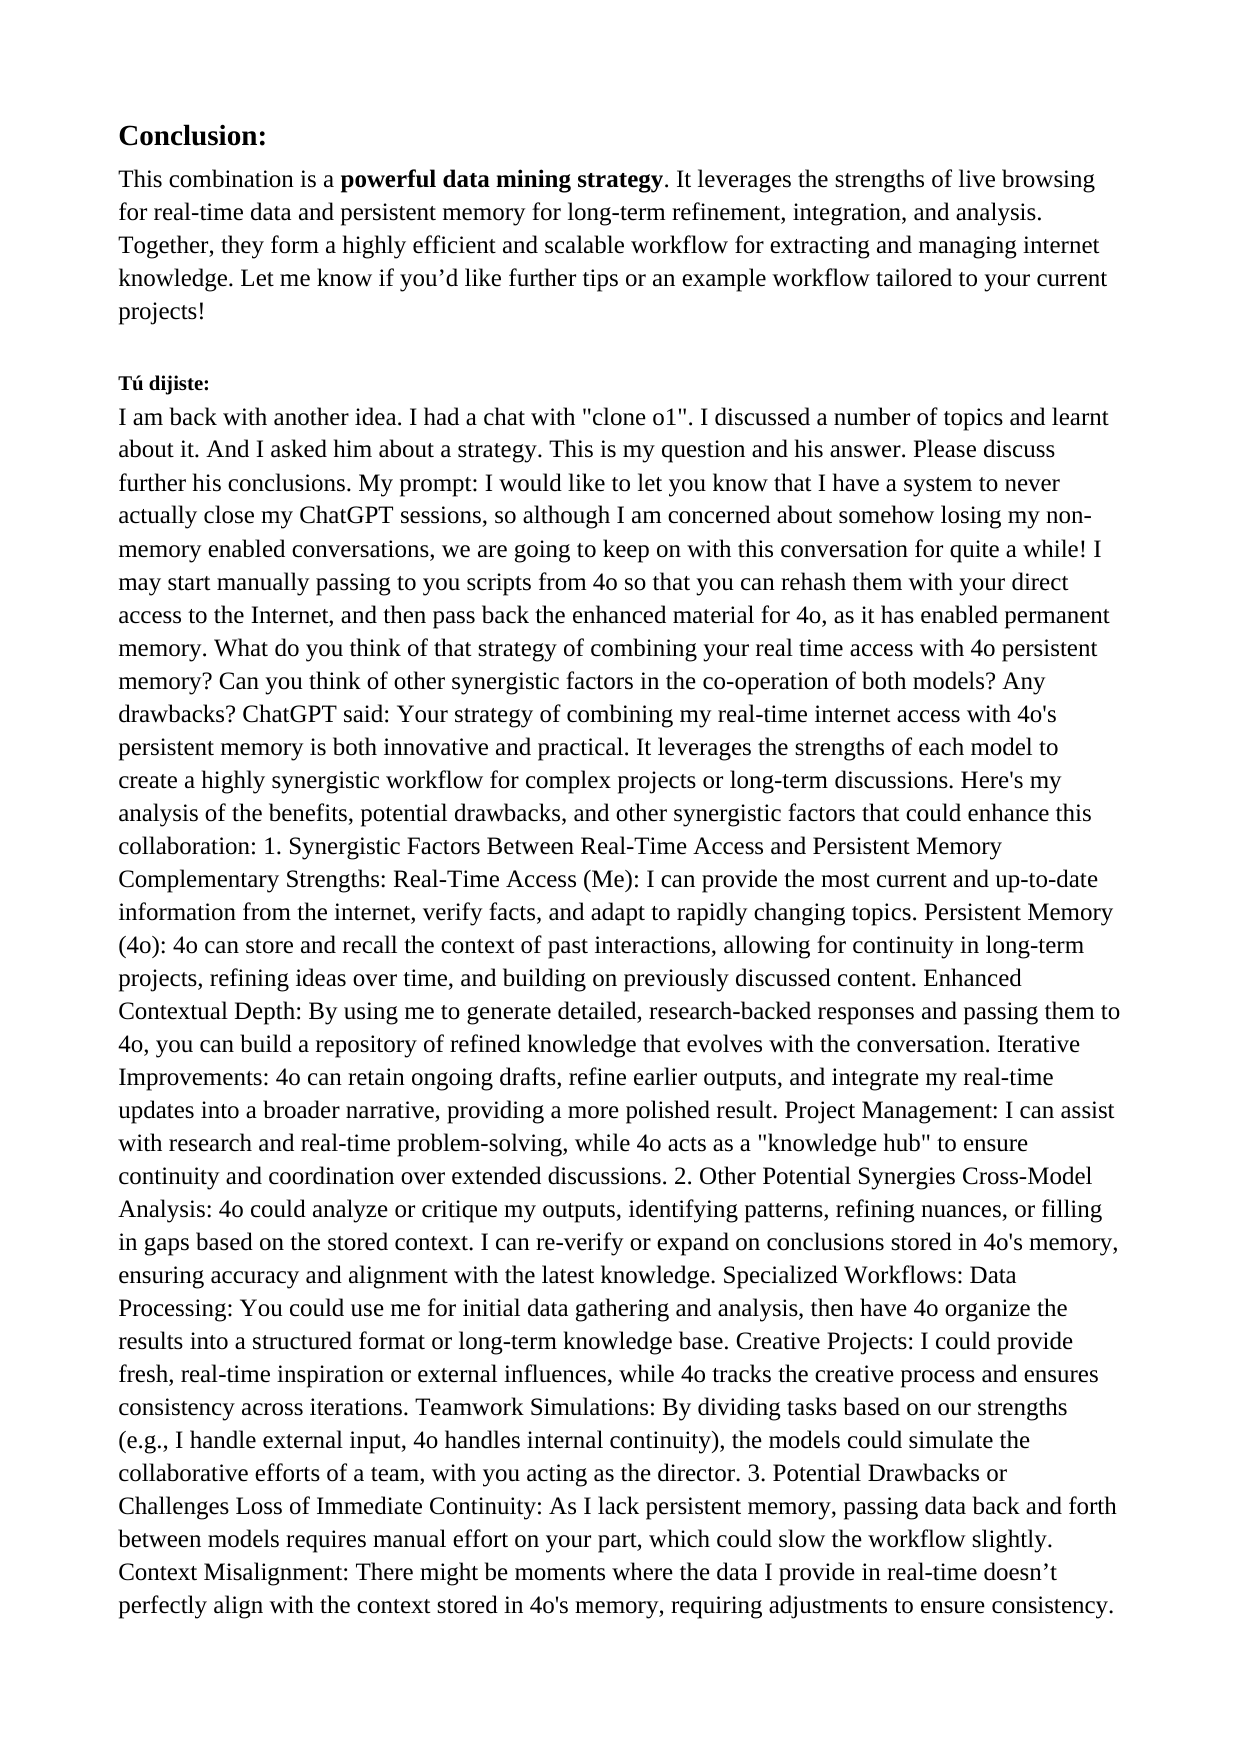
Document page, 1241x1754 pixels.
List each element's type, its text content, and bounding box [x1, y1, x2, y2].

text This combination is a powerful data mining strategy. It leverages the strengths of live browsing for real-time data and persistent memory for long-term refinement, integration, and analysis. Together, they form a highly efficient and scalable workflow for extracting and managing internet knowledge. Let me know if you’d like further tips or an example workflow tailored to your current projects! [118, 164, 1122, 325]
subtitle Tú dijiste: [118, 371, 1122, 395]
subtitle Conclusion: [118, 118, 1122, 152]
text I am back with another idea. I had a chat with "clone o1". I discussed a number of topics and learnt about it. And I asked him about a strategy. This is my question and his answer. Please discuss further his conclusions. My prompt: I would like to let you know that I have a system to never actually close my ChatGPT sessions, so although I am concerned about somehow losing my non-memory enabled conversations, we are going to keep on with this conversation for quite a while! I may start manually passing to you scripts from 4o so that you can rehash them with your direct access to the Internet, and then pass back the enhanced material for 4o, as it has enabled permanent memory. What do you think of that strategy of combining your real time access with 4o persistent memory? Can you think of other synergistic factors in the co-operation of both models? Any drawbacks? ChatGPT said: Your strategy of combining my real-time internet access with 4o's persistent memory is both innovative and practical. It leverages the strengths of each model to create a highly synergistic workflow for complex projects or long-term discussions. Here's my analysis of the benefits, potential drawbacks, and other synergistic factors that could enhance this collaboration: 1. Synergistic Factors Between Real-Time Access and Persistent Memory Complementary Strengths: Real-Time Access (Me): I can provide the most current and up-to-date information from the internet, verify facts, and adapt to rapidly changing topics. Persistent Memory (4o): 4o can store and recall the context of past interactions, allowing for continuity in long-term projects, refining ideas over time, and building on previously discussed content. Enhanced Contextual Depth: By using me to generate detailed, research-backed responses and passing them to 4o, you can build a repository of refined knowledge that evolves with the conversation. Iterative Improvements: 4o can retain ongoing drafts, refine earlier outputs, and integrate my real-time updates into a broader narrative, providing a more polished result. Project Management: I can assist with research and real-time problem-solving, while 4o acts as a "knowledge hub" to ensure continuity and coordination over extended discussions. 2. Other Potential Synergies Cross-Model Analysis: 4o could analyze or critique my outputs, identifying patterns, refining nuances, or filling in gaps based on the stored context. I can re-verify or expand on conclusions stored in 4o's memory, ensuring accuracy and alignment with the latest knowledge. Specialized Workflows: Data Processing: You could use me for initial data gathering and analysis, then have 4o organize the results into a structured format or long-term knowledge base. Creative Projects: I could provide fresh, real-time inspiration or external influences, while 4o tracks the creative process and ensures consistency across iterations. Teamwork Simulations: By dividing tasks based on our strengths (e.g., I handle external input, 4o handles internal continuity), the models could simulate the collaborative efforts of a team, with you acting as the director. 3. Potential Drawbacks or Challenges Loss of Immediate Continuity: As I lack persistent memory, passing data back and forth between models requires manual effort on your part, which could slow the workflow slightly. Context Misalignment: There might be moments where the data I provide in real-time doesn’t perfectly align with the context stored in 4o's memory, requiring adjustments to ensure consistency. [118, 402, 1122, 1619]
